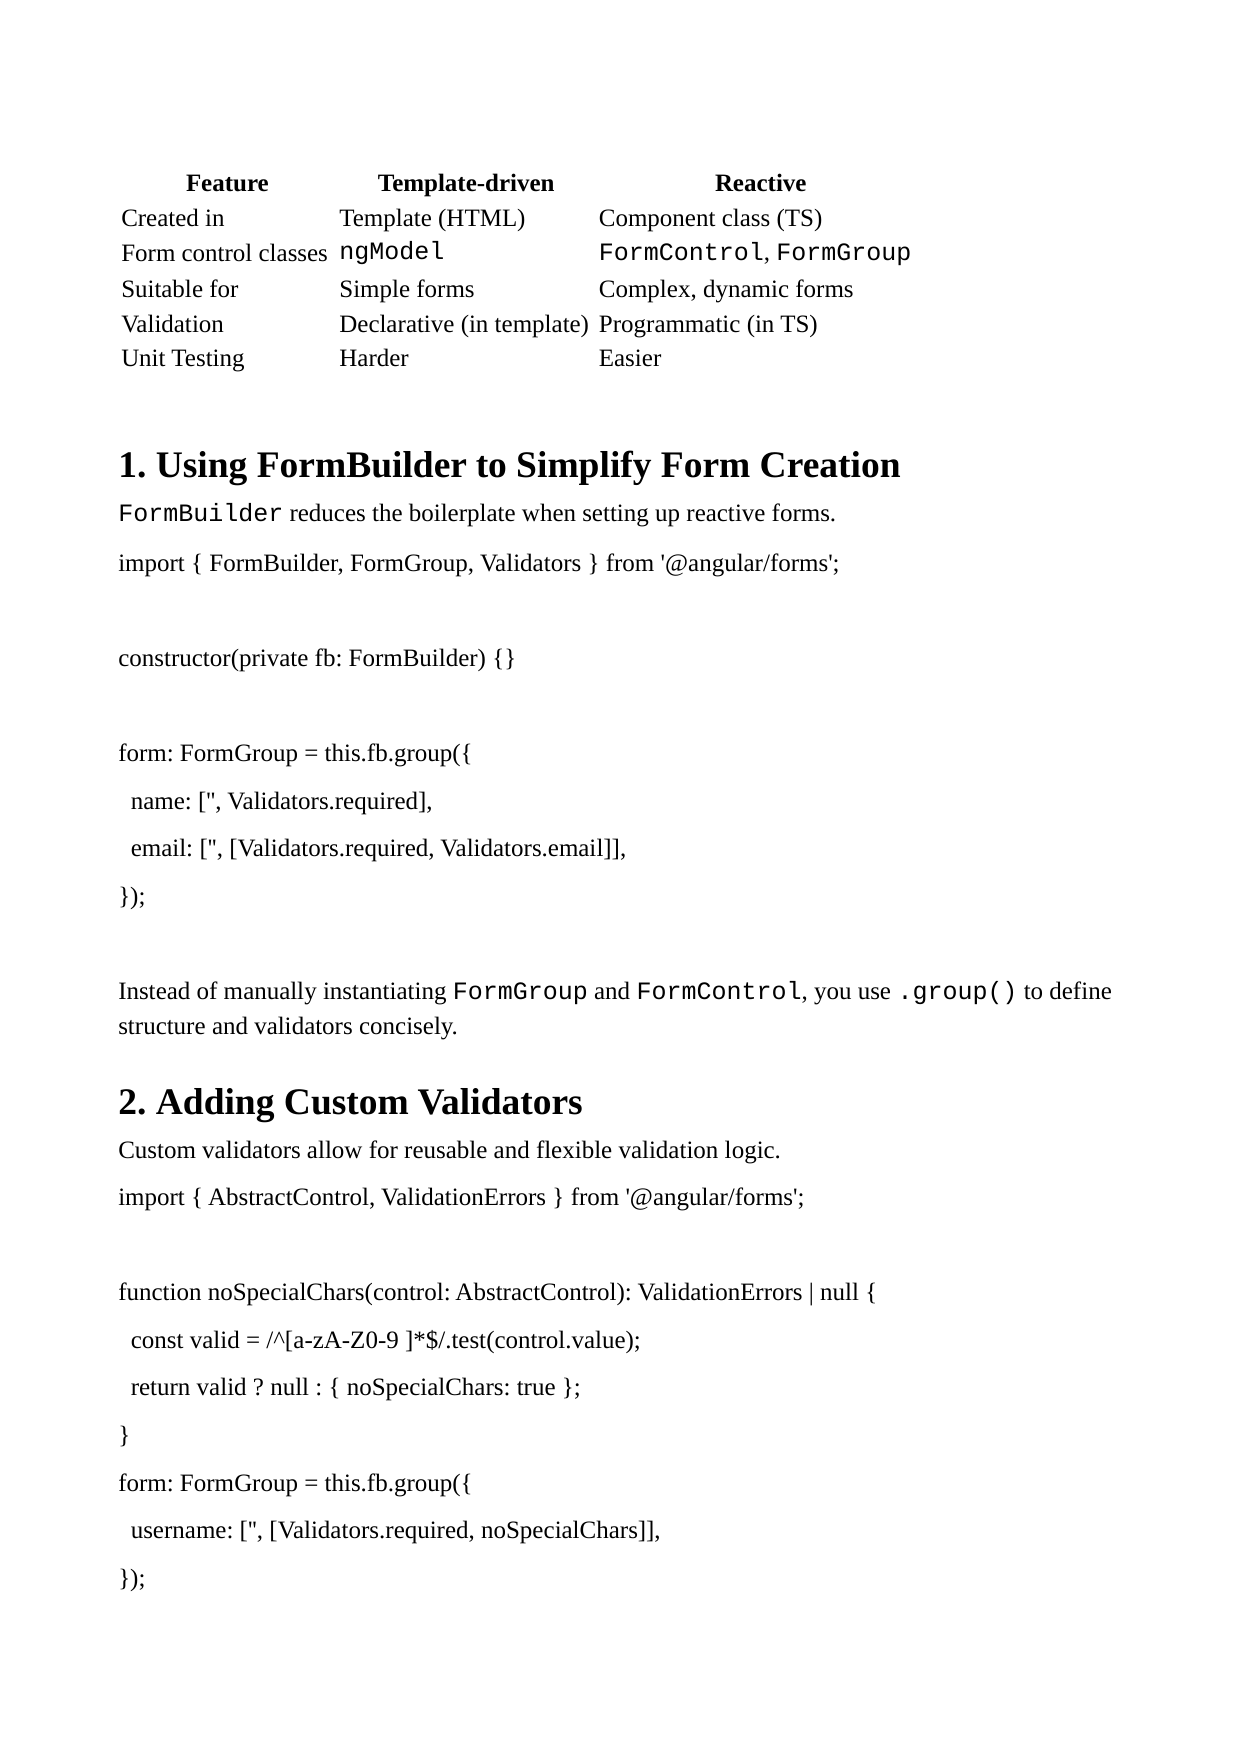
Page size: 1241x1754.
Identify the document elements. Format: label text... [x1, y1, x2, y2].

table_cell Complex, dynamic forms [596, 271, 925, 306]
subtitle 1. Using FormBuilder to Simplify Form Creation [118, 443, 1122, 486]
text } [118, 1420, 1122, 1449]
table_cell Validation [118, 306, 336, 340]
text import { AbstractControl, ValidationErrors } from '@angular/forms'; [118, 1182, 1122, 1211]
table_cell Simple forms [336, 271, 596, 306]
table_cell Programmatic (in TS) [596, 306, 925, 340]
text constructor(private fb: FormBuilder) {} [118, 643, 1122, 672]
text }); [118, 1563, 1122, 1592]
table_header Reactive [596, 165, 925, 200]
table_cell Declarative (in template) [336, 306, 596, 340]
table_cell ngModel [336, 235, 596, 271]
table_header Template-driven [336, 165, 596, 200]
text form: FormGroup = this.fb.group({ [118, 1468, 1122, 1496]
subtitle 2. Adding Custom Validators [118, 1079, 1122, 1122]
text Instead of manually instantiating FormGroup and FormControl, you use .group() to define structure and validators concisely. [118, 976, 1122, 1039]
table_cell Template (HTML) [336, 200, 596, 234]
table_cell Component class (TS) [596, 200, 925, 234]
text }); [118, 881, 1122, 910]
table_cell Easier [596, 340, 925, 375]
text function noSpecialChars(control: AbstractControl): ValidationErrors | null { [118, 1277, 1122, 1306]
text username: ['', [Validators.required, noSpecialChars]], [118, 1515, 1122, 1544]
text email: ['', [Validators.required, Validators.email]], [118, 833, 1122, 862]
table_cell Suitable for [118, 271, 336, 306]
text Custom validators allow for reusable and flexible validation logic. [118, 1135, 1122, 1164]
text name: ['', Validators.required], [118, 786, 1122, 814]
text const valid = /^[a-zA-Z0-9 ]*$/.test(control.value); [118, 1325, 1122, 1354]
table_cell FormControl, FormGroup [596, 235, 925, 271]
text return valid ? null : { noSpecialChars: true }; [118, 1372, 1122, 1401]
text FormBuilder reduces the boilerplate when setting up reactive forms. [118, 498, 1122, 529]
text import { FormBuilder, FormGroup, Validators } from '@angular/forms'; [118, 548, 1122, 577]
text form: FormGroup = this.fb.group({ [118, 738, 1122, 767]
table_header Feature [118, 165, 336, 200]
table_cell Form control classes [118, 235, 336, 271]
table_cell Unit Testing [118, 340, 336, 375]
table_cell Harder [336, 340, 596, 375]
table_cell Created in [118, 200, 336, 234]
